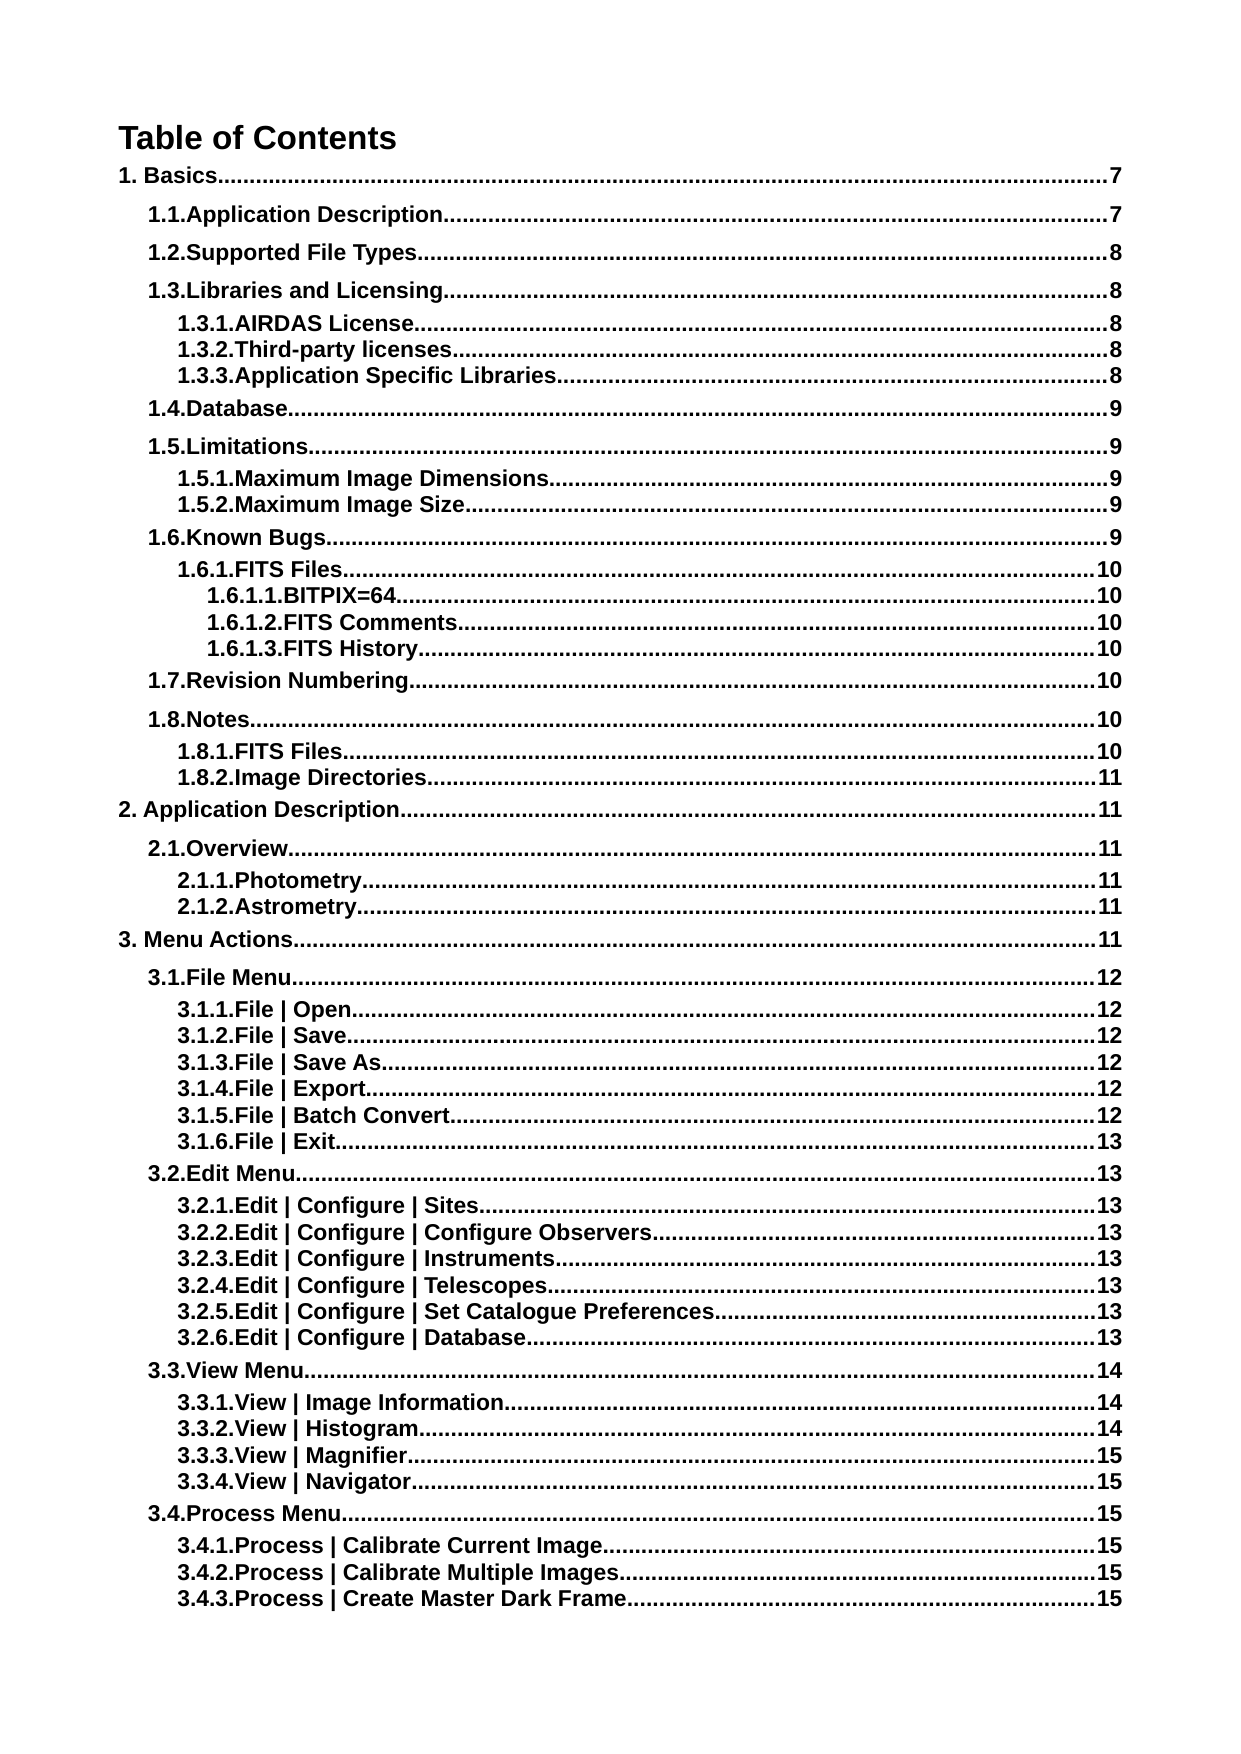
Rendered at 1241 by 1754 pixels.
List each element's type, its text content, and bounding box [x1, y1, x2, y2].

subtitle 3.2.Edit Menu 13 [118, 1160, 1122, 1187]
subtitle 1.1.Application Description 7 [118, 201, 1122, 227]
text 3.2.2.Edit | Configure | Configure Observers 13 [177, 1219, 1122, 1245]
text 3.2.4.Edit | Configure | Telescopes 13 [177, 1272, 1122, 1298]
text 1.3.2.Third-party licenses 8 [177, 336, 1122, 362]
text 2.1.2.Astrometry 11 [177, 893, 1122, 920]
subtitle 3.4.Process Menu 15 [118, 1500, 1122, 1527]
text 1.8.1.FITS Files 10 [177, 738, 1122, 764]
text 3.4.1.Process | Calibrate Current Image 15 [177, 1532, 1122, 1559]
subtitle 3.1.File Menu 12 [118, 964, 1122, 990]
text 1.6.1.2.FITS Comments 10 [207, 609, 1122, 635]
text 3.3.2.View | Histogram 14 [177, 1415, 1122, 1442]
text 3.1.6.File | Exit 13 [177, 1128, 1122, 1154]
subtitle 1.4.Database 9 [118, 394, 1122, 421]
text 3.2.5.Edit | Configure | Set Catalogue Preferences 13 [177, 1298, 1122, 1324]
text 3.2.6.Edit | Configure | Database 13 [177, 1324, 1122, 1351]
subtitle 1.7.Revision Numbering 10 [118, 667, 1122, 694]
text 3.1.2.File | Save 12 [177, 1022, 1122, 1049]
subtitle 1.5.Limitations 9 [118, 433, 1122, 459]
subtitle 3. Menu Actions 11 [118, 926, 1122, 952]
subtitle 1.6.Known Bugs 9 [118, 524, 1122, 550]
text 3.1.3.File | Save As 12 [177, 1049, 1122, 1075]
text 3.4.3.Process | Create Master Dark Frame 15 [177, 1585, 1122, 1612]
text 1.6.1.3.FITS History 10 [207, 635, 1122, 661]
subtitle 1. Basics 7 [118, 162, 1122, 189]
text 1.3.3.Application Specific Libraries 8 [177, 362, 1122, 388]
text 1.5.1.Maximum Image Dimensions 9 [177, 465, 1122, 491]
text 3.2.3.Edit | Configure | Instruments 13 [177, 1245, 1122, 1272]
text 3.2.1.Edit | Configure | Sites 13 [177, 1192, 1122, 1219]
text 3.1.5.File | Batch Convert 12 [177, 1102, 1122, 1128]
subtitle 3.3.View Menu 14 [118, 1357, 1122, 1383]
text 1.5.2.Maximum Image Size 9 [177, 491, 1122, 518]
text 3.3.1.View | Image Information 14 [177, 1389, 1122, 1415]
subtitle 1.3.Libraries and Licensing 8 [118, 277, 1122, 303]
text 3.1.1.File | Open 12 [177, 996, 1122, 1022]
text 3.3.3.View | Magnifier 15 [177, 1442, 1122, 1468]
subtitle 1.8.Notes 10 [118, 706, 1122, 732]
subtitle 1.2.Supported File Types 8 [118, 239, 1122, 265]
text 1.6.1.1.BITPIX=64 10 [207, 582, 1122, 609]
text 1.8.2.Image Directories 11 [177, 764, 1122, 791]
subtitle 2. Application Description 11 [118, 796, 1122, 823]
text 1.6.1.FITS Files 10 [177, 556, 1122, 582]
text 2.1.1.Photometry 11 [177, 867, 1122, 893]
text 3.4.2.Process | Calibrate Multiple Images 15 [177, 1559, 1122, 1585]
text 3.1.4.File | Export 12 [177, 1075, 1122, 1102]
subtitle 2.1.Overview 11 [118, 835, 1122, 861]
text 1.3.1.AIRDAS License 8 [177, 309, 1122, 336]
text 3.3.4.View | Navigator 15 [177, 1468, 1122, 1494]
subtitle Table of Contents [118, 118, 1122, 157]
